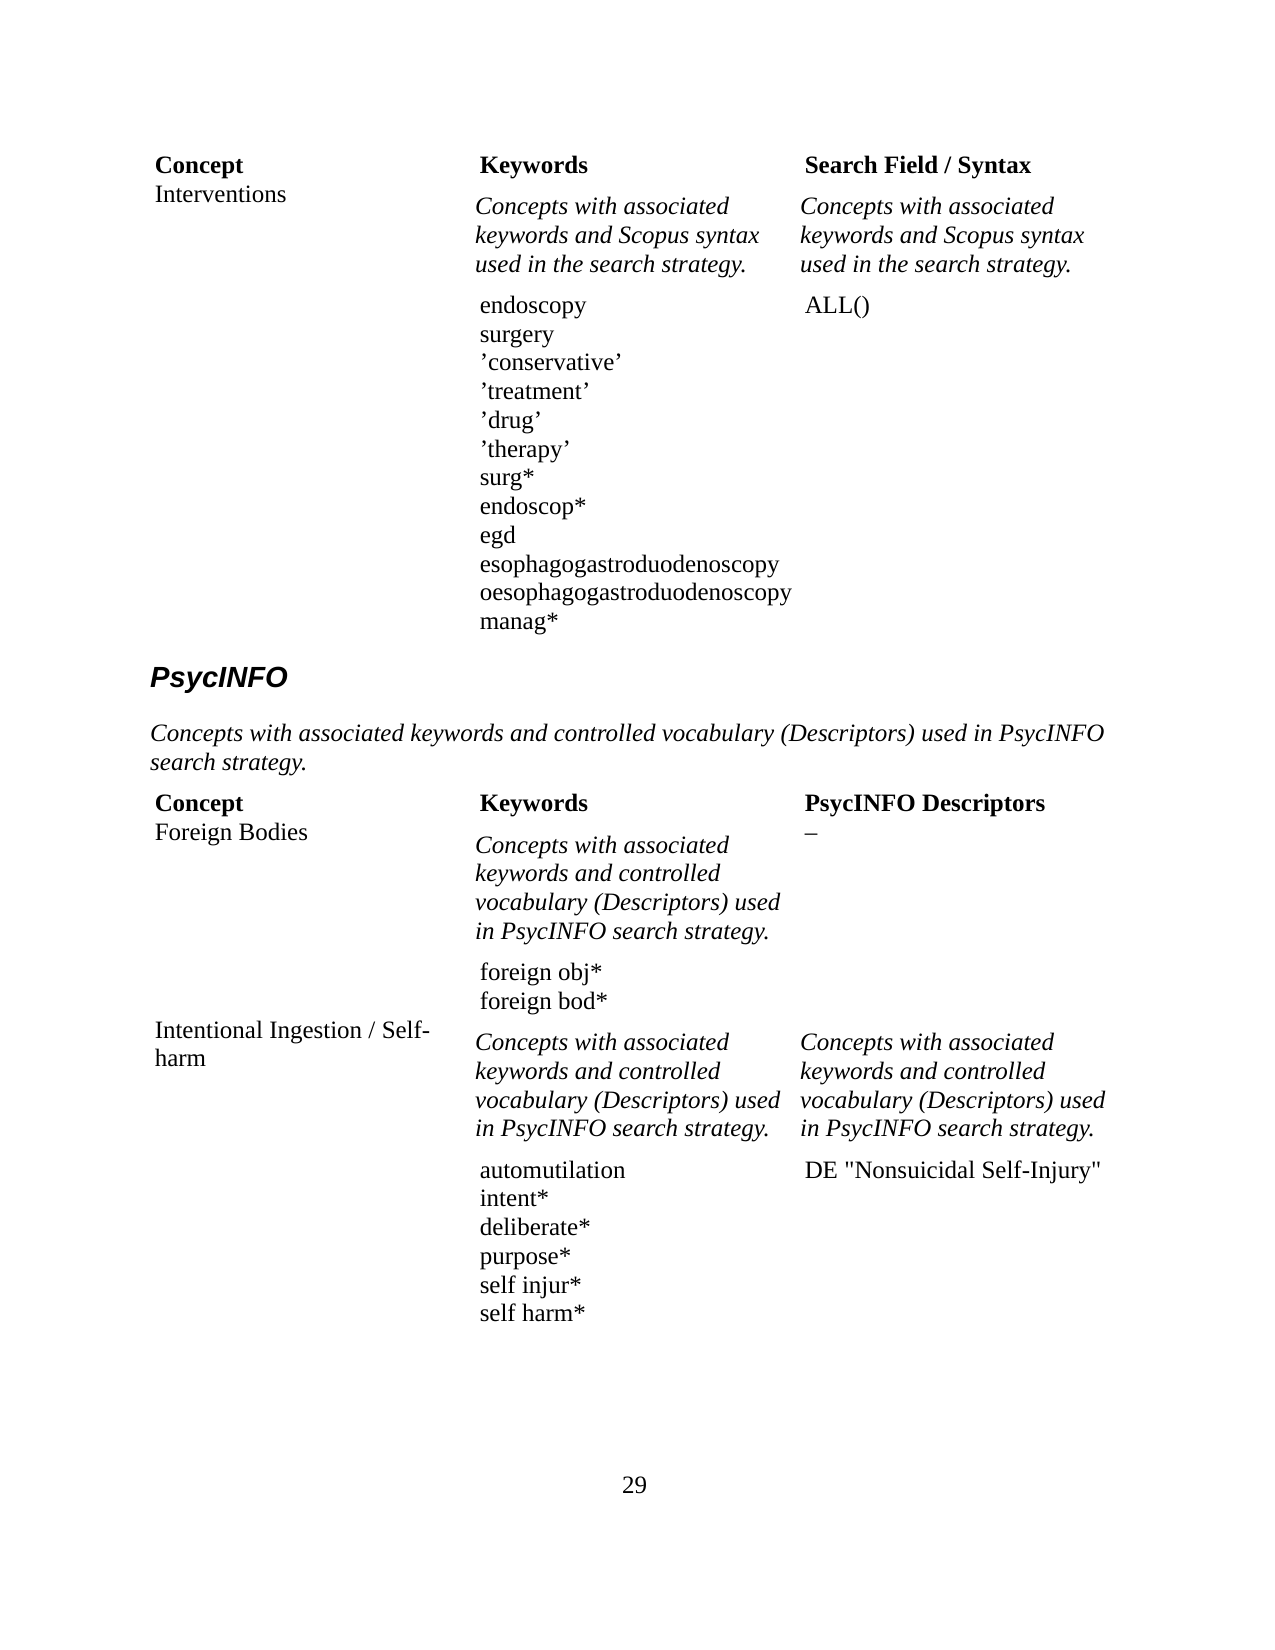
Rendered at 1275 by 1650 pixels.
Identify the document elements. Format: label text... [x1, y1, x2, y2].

table_header endoscopy [475, 290, 800, 319]
table_header ALL() [800, 290, 1125, 319]
table_header DE "Nonsuicidal Self-Injury" [800, 1155, 1125, 1183]
table_cell Interventions [150, 179, 475, 635]
table_cell endoscop* [475, 491, 800, 520]
table_header automutilation [475, 1155, 800, 1183]
subtitle PsycINFO [150, 660, 1125, 693]
table_cell surgery [475, 319, 800, 347]
table_cell surg* [475, 463, 800, 491]
text Concepts with associated keywords and controlled vocabulary (Descriptors) used in PsycINFO search strategy. [150, 718, 1125, 776]
table_cell Concepts with associated keywords and Scopus syntax used in the search strategy. [800, 179, 1125, 290]
table_cell ’conservative’ [475, 348, 800, 376]
table_cell [800, 1183, 1125, 1327]
table_cell Intentional Ingestion / Self-harm [150, 1015, 475, 1327]
table_cell [800, 319, 1125, 635]
table_cell deliberate* [475, 1212, 800, 1241]
table_cell manag* [475, 606, 800, 635]
table_header Keywords [475, 789, 800, 817]
table_header PsycINFO Descriptors [800, 789, 1125, 817]
table_cell ’therapy’ [475, 434, 800, 462]
table_header Concept [150, 150, 475, 179]
table_cell self injur* [475, 1270, 800, 1298]
table_cell esophagogastroduodenoscopy [475, 549, 800, 577]
table_cell self harm* [475, 1299, 800, 1327]
table_header Search Field / Syntax [800, 150, 1125, 179]
table_header foreign obj* [475, 957, 800, 986]
table_cell intent* [475, 1184, 800, 1212]
table_header Concept [150, 789, 475, 817]
table_cell egd [475, 520, 800, 549]
table_header Keywords [475, 150, 800, 179]
table_cell – [800, 817, 1125, 1015]
table_cell Foreign Bodies [150, 817, 475, 1015]
table_cell foreign bod* [475, 986, 800, 1015]
table_cell ’drug’ [475, 405, 800, 434]
table_cell Concepts with associated keywords and controlled vocabulary (Descriptors) used in PsycINFO search strategy. [475, 1015, 800, 1155]
table_cell Concepts with associated keywords and Scopus syntax used in the search strategy. [475, 179, 800, 290]
table_cell oesophagogastroduodenoscopy [475, 578, 800, 606]
table_cell Concepts with associated keywords and controlled vocabulary (Descriptors) used in PsycINFO search strategy. [800, 1015, 1125, 1155]
table_cell purpose* [475, 1241, 800, 1270]
table_cell Concepts with associated keywords and controlled vocabulary (Descriptors) used in PsycINFO search strategy. [475, 817, 800, 957]
table_cell ’treatment’ [475, 376, 800, 405]
